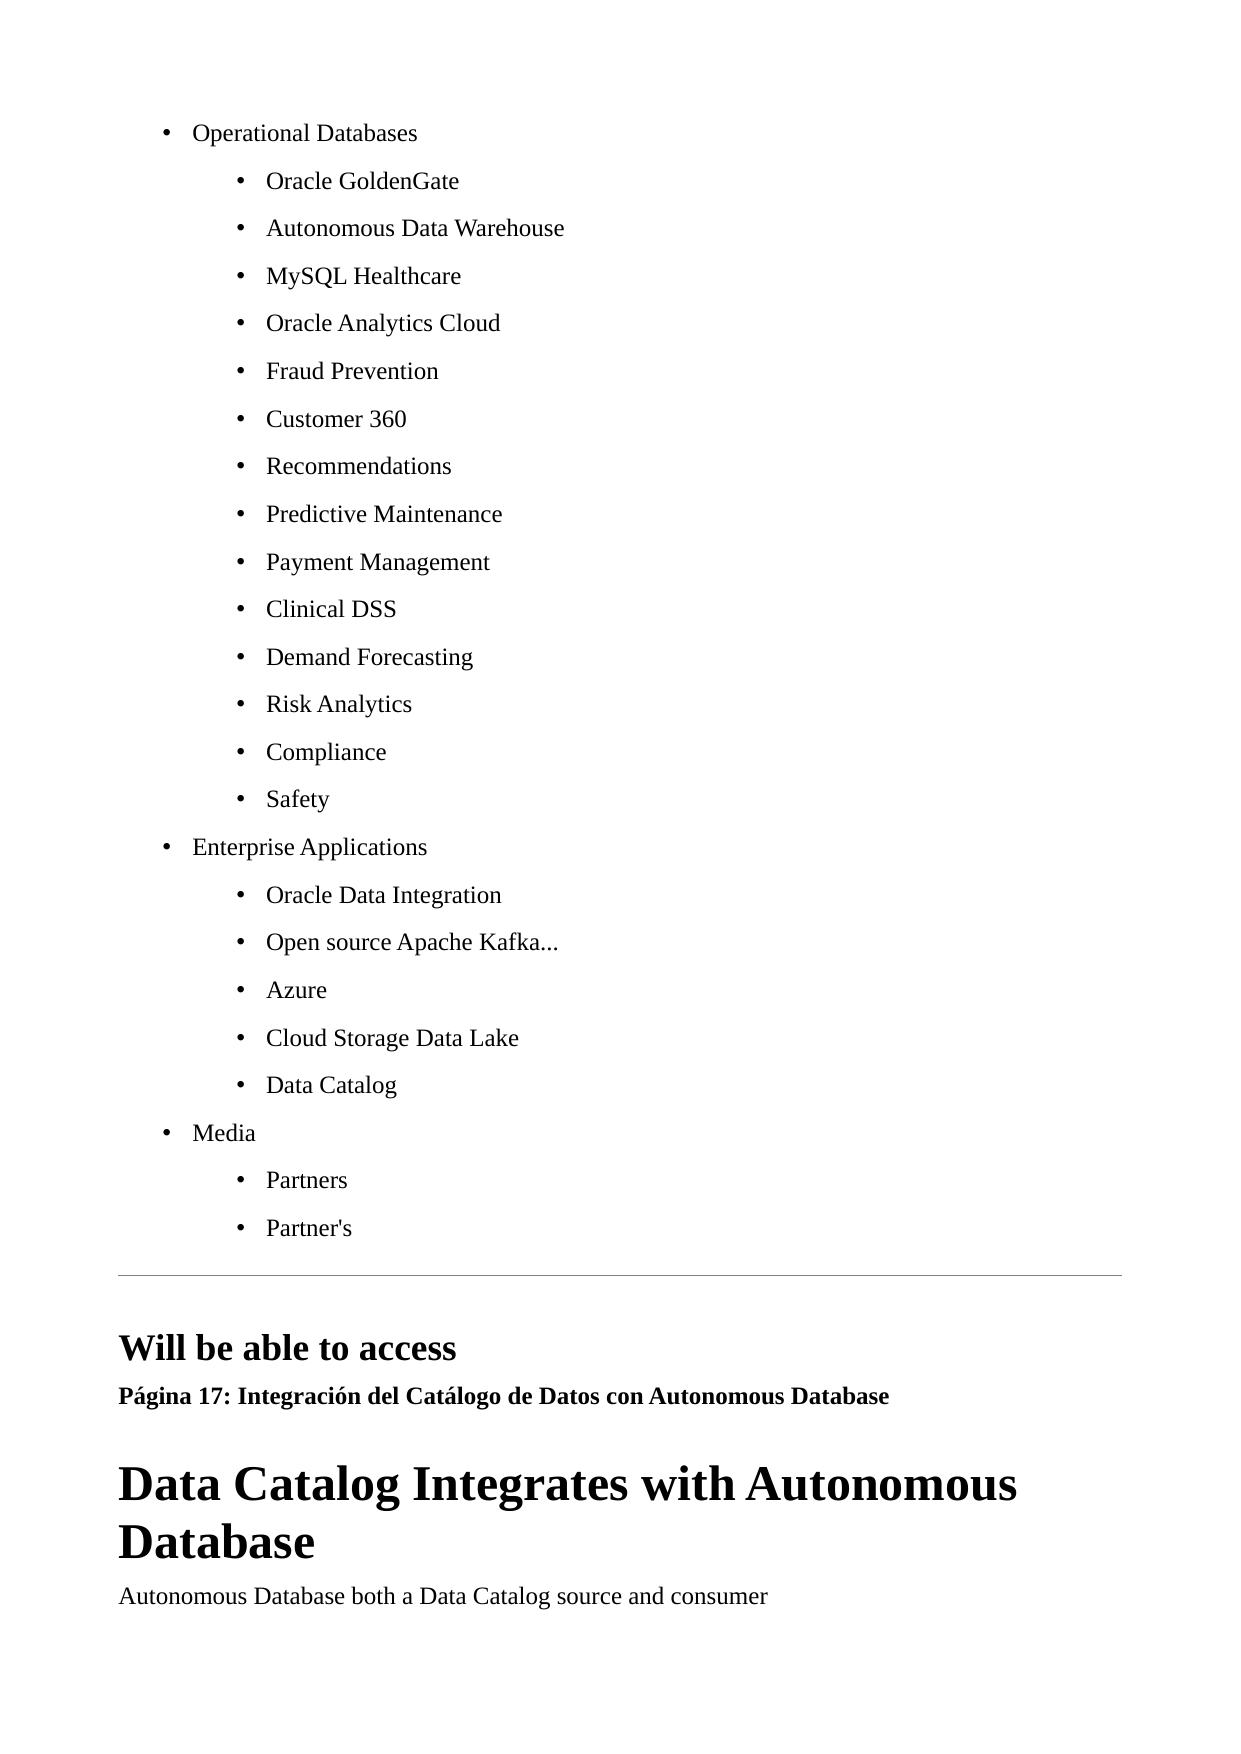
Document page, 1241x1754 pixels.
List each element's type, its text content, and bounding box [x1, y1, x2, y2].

list Risk Analytics [236, 689, 1122, 718]
list Operational Databases [162, 118, 1122, 147]
list Recommendations [236, 451, 1122, 480]
list Predictive Maintenance [236, 499, 1122, 528]
list Safety [236, 784, 1122, 813]
list Payment Management [236, 547, 1122, 575]
list Media [162, 1118, 1122, 1147]
list Compliance [236, 737, 1122, 766]
list Azure [236, 975, 1122, 1004]
subtitle Will be able to access [118, 1326, 1122, 1369]
list Oracle Data Integration [236, 880, 1122, 908]
subtitle Data Catalog Integrates with Autonomous Database [118, 1454, 1122, 1569]
list Partners [236, 1165, 1122, 1194]
text Página 17: Integración del Catálogo de Datos con Autonomous Database [118, 1381, 1122, 1410]
list Customer 360 [236, 404, 1122, 432]
list Fraud Prevention [236, 356, 1122, 385]
list Demand Forecasting [236, 642, 1122, 671]
list Oracle Analytics Cloud [236, 308, 1122, 337]
list Oracle GoldenGate [236, 166, 1122, 194]
list Open source Apache Kafka... [236, 927, 1122, 956]
list Enterprise Applications [162, 832, 1122, 861]
text Autonomous Database both a Data Catalog source and consumer [118, 1581, 1122, 1610]
list Cloud Storage Data Lake [236, 1023, 1122, 1051]
list Data Catalog [236, 1070, 1122, 1099]
list MySQL Healthcare [236, 261, 1122, 290]
list Autonomous Data Warehouse [236, 213, 1122, 242]
list Clinical DSS [236, 594, 1122, 623]
list Partner's [236, 1213, 1122, 1242]
